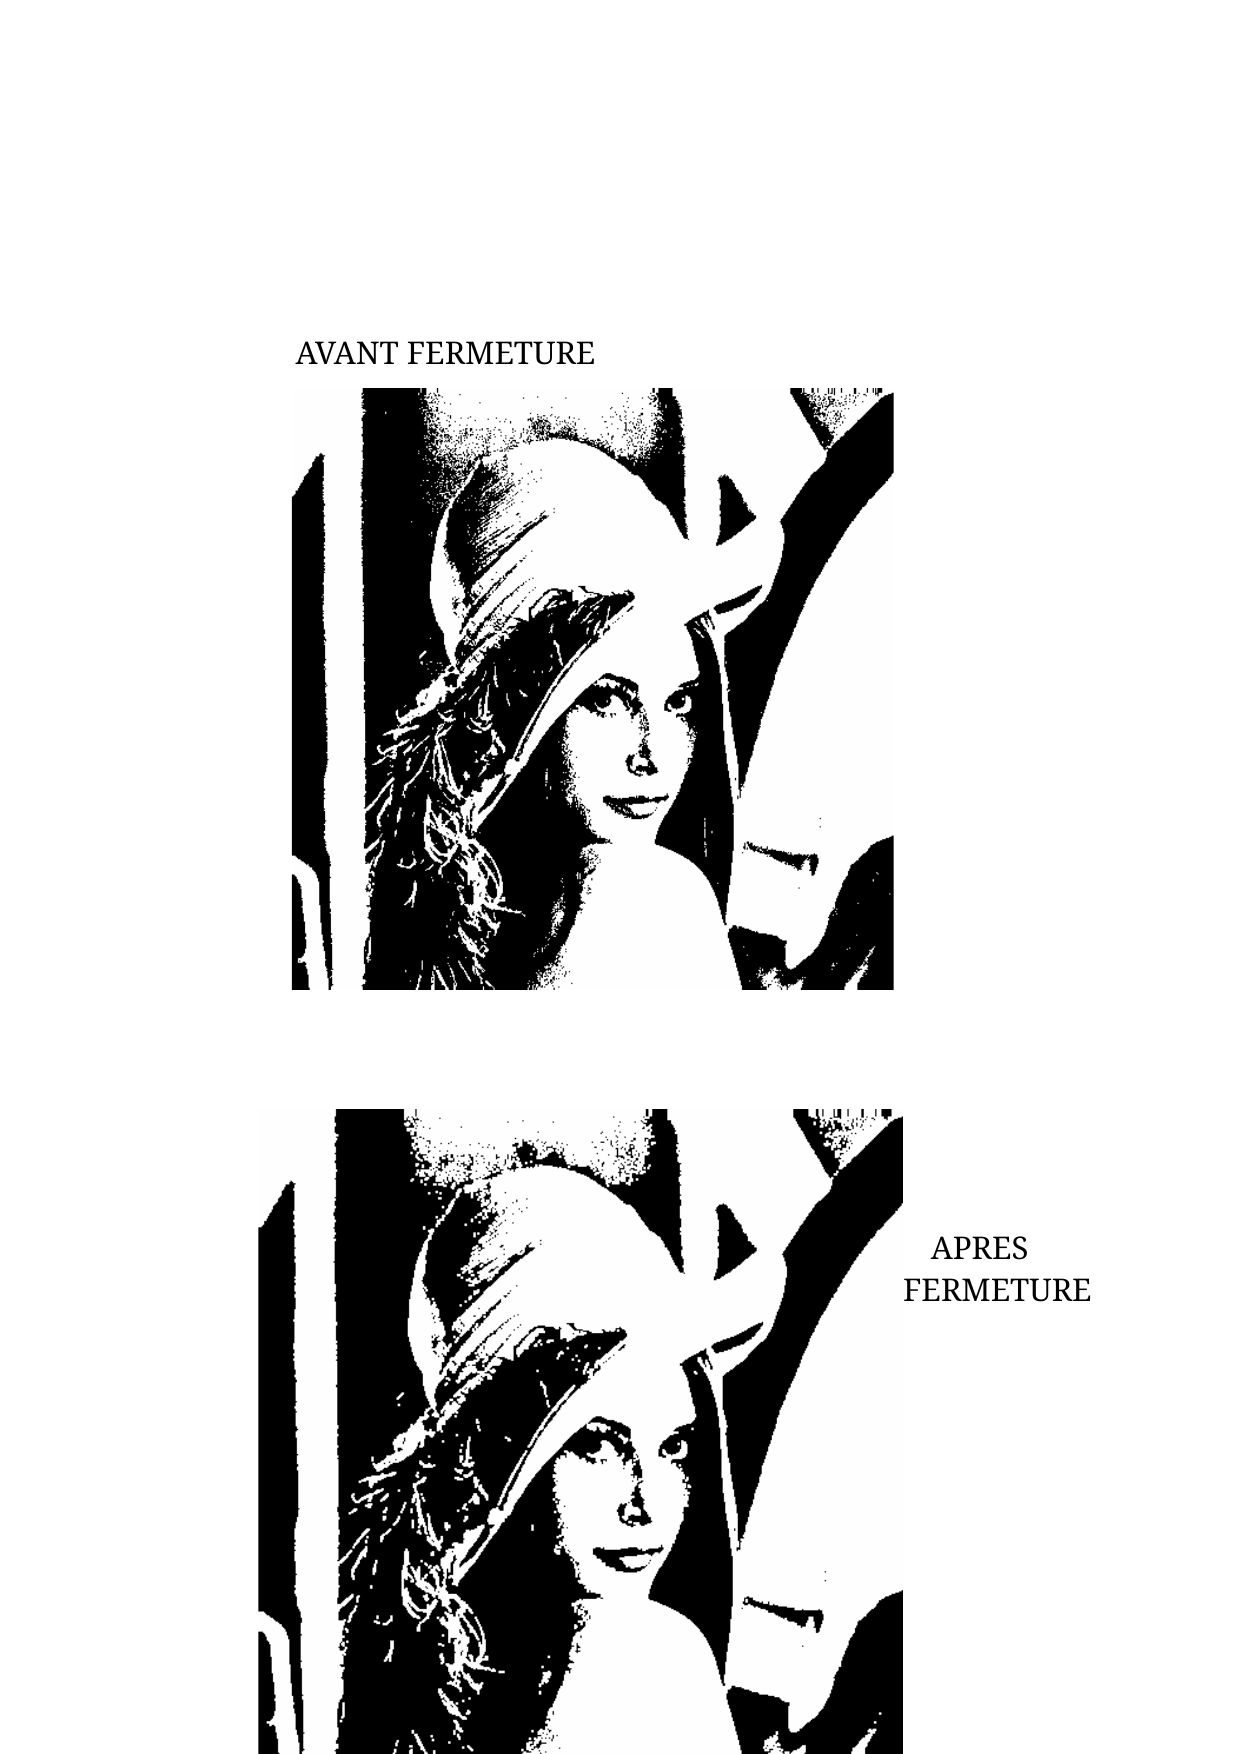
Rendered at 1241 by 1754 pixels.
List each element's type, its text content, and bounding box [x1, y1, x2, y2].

picture [291, 388, 894, 990]
text AVANT FERMETURE [0, 331, 1122, 374]
picture [258, 1109, 903, 1754]
text [118, 1183, 258, 1311]
text APRES FERMETURE [903, 1183, 1122, 1311]
